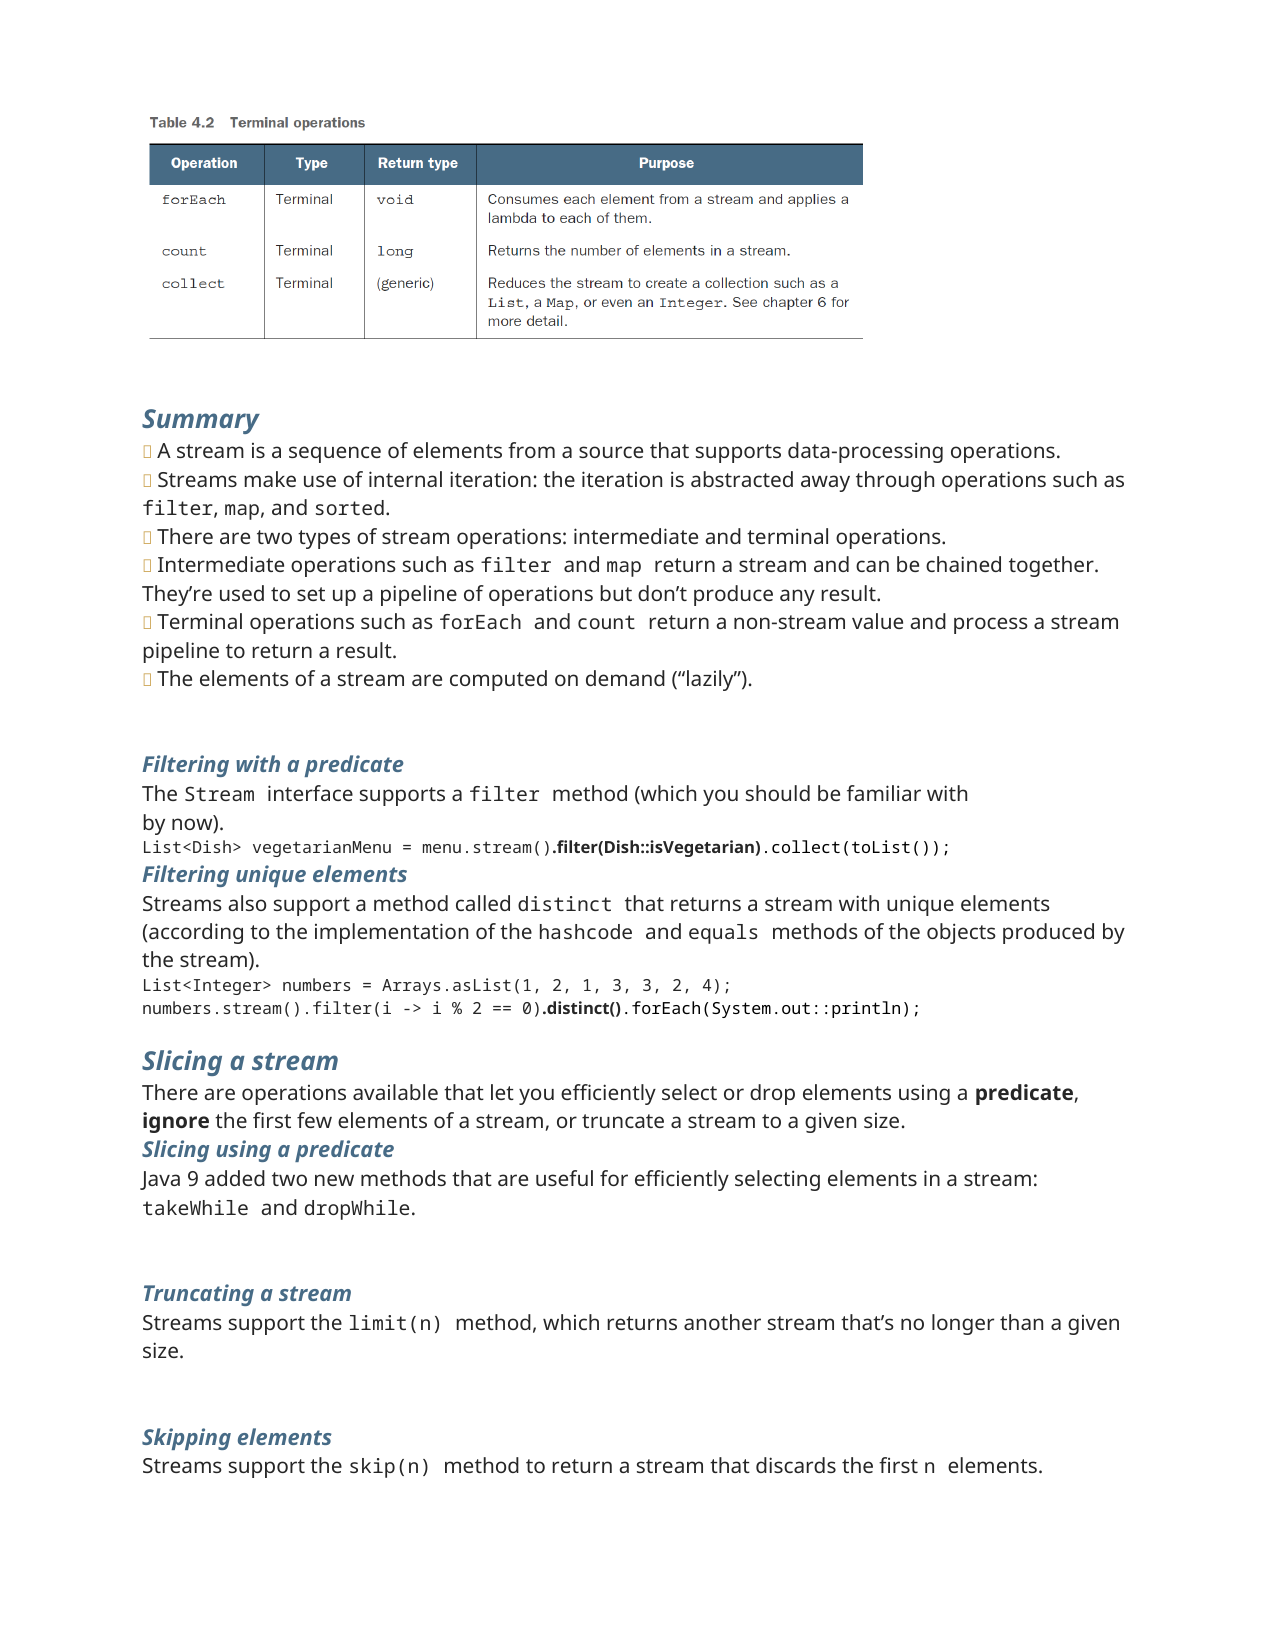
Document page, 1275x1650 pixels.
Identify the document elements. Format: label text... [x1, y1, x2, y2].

text Filtering unique elements [142, 859, 1149, 889]
text  Terminal operations such as forEach and count return a non-stream value and process a stream pipeline to return a result. [142, 607, 1149, 664]
text Streams support the skip(n) method to return a stream that discards the first n elements. [142, 1451, 1149, 1480]
text There are operations available that let you efficiently select or drop elements using a predicate, ignore the first few elements of a stream, or truncate a stream to a given size. [142, 1078, 1149, 1134]
text List<Dish> vegetarianMenu = menu.stream().filter(Dish::isVegetarian).collect(toList()); [142, 836, 1149, 859]
text Slicing a stream [142, 1042, 1149, 1078]
text List<Integer> numbers = Arrays.asList(1, 2, 1, 3, 3, 2, 4); [142, 974, 1149, 997]
text Streams also support a method called distinct that returns a stream with unique elements (according to the implementation of the hashcode and equals methods of the objects produced by the stream). [142, 889, 1149, 974]
text  A stream is a sequence of elements from a source that supports data-processing operations. [142, 437, 1149, 465]
text by now). [142, 808, 1149, 836]
text Skipping elements [142, 1422, 1149, 1451]
text numbers.stream().filter(i -> i % 2 == 0).distinct().forEach(System.out::println); [142, 997, 1149, 1019]
text Filtering with a predicate [142, 749, 1149, 779]
text  Intermediate operations such as filter and map return a stream and can be chained together. They’re used to set up a pipeline of operations but don’t produce any result. [142, 550, 1149, 607]
text Streams support the limit(n) method, which returns another stream that’s no longer than a given size. [142, 1308, 1149, 1365]
text Java 9 added two new methods that are useful for efficiently selecting elements in a stream: takeWhile and dropWhile. [142, 1164, 1149, 1221]
text Slicing using a predicate [142, 1134, 1149, 1164]
text Summary [142, 401, 1149, 437]
text Truncating a stream [142, 1278, 1149, 1308]
text  Streams make use of internal iteration: the iteration is abstracted away through operations such as filter, map, and sorted. [142, 465, 1149, 522]
text The Stream interface supports a filter method (which you should be familiar with [142, 779, 1149, 808]
text  The elements of a stream are computed on demand (“lazily”). [142, 664, 1149, 693]
text  There are two types of stream operations: intermediate and terminal operations. [142, 522, 1149, 550]
